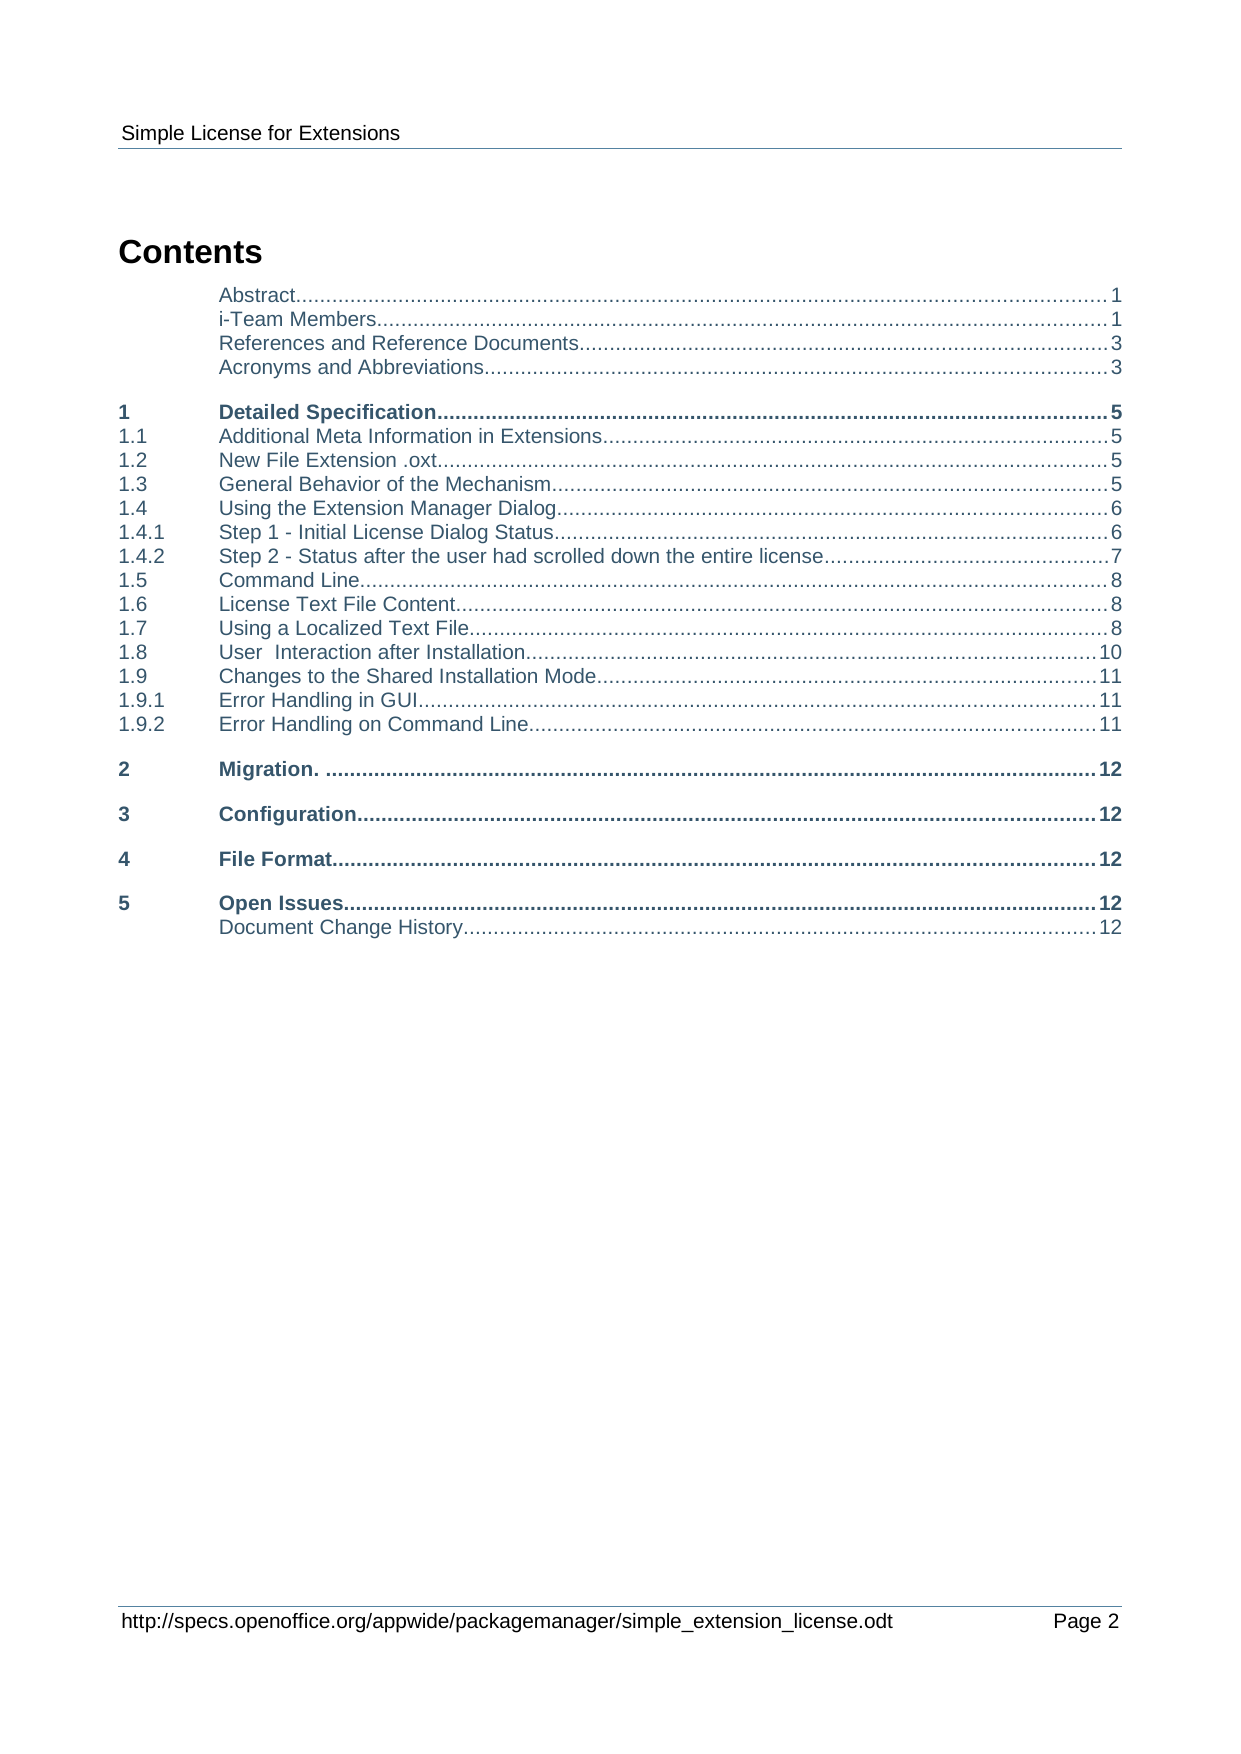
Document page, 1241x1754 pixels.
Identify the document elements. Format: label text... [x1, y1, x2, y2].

text 1 Detailed Specification 5 [118, 399, 1122, 424]
text 4 File Format 12 [118, 846, 1122, 871]
text References and Reference Documents 3 [118, 331, 1122, 355]
text 1.1 Additional Meta Information in Extensions 5 [118, 424, 1122, 448]
text 1.9.2 Error Handling on Command Line 11 [118, 712, 1122, 736]
text 1.7 Using a Localized Text File 8 [118, 616, 1122, 640]
text 1.8 User Interaction after Installation 10 [118, 640, 1122, 664]
text i-Team Members 1 [118, 307, 1122, 331]
text Document Change History 12 [118, 915, 1122, 939]
text 1.6 License Text File Content 8 [118, 592, 1122, 616]
text 1.4.1 Step 1 - Initial License Dialog Status 6 [118, 520, 1122, 544]
text 5 Open Issues 12 [118, 891, 1122, 915]
text 1.4 Using the Extension Manager Dialog 6 [118, 496, 1122, 520]
text 2 Migration. 12 [118, 757, 1122, 781]
subtitle Contents [118, 232, 1122, 270]
text 3 Configuration 12 [118, 802, 1122, 826]
text 1.9.1 Error Handling in GUI 11 [118, 688, 1122, 712]
text 1.4.2 Step 2 - Status after the user had scrolled down the entire license 7 [118, 544, 1122, 568]
text Acronyms and Abbreviations 3 [118, 355, 1122, 379]
text 1.9 Changes to the Shared Installation Mode 11 [118, 664, 1122, 688]
text 1.3 General Behavior of the Mechanism 5 [118, 472, 1122, 496]
text 1.2 New File Extension .oxt 5 [118, 448, 1122, 472]
text 1.5 Command Line 8 [118, 568, 1122, 592]
text Abstract 1 [118, 283, 1122, 307]
